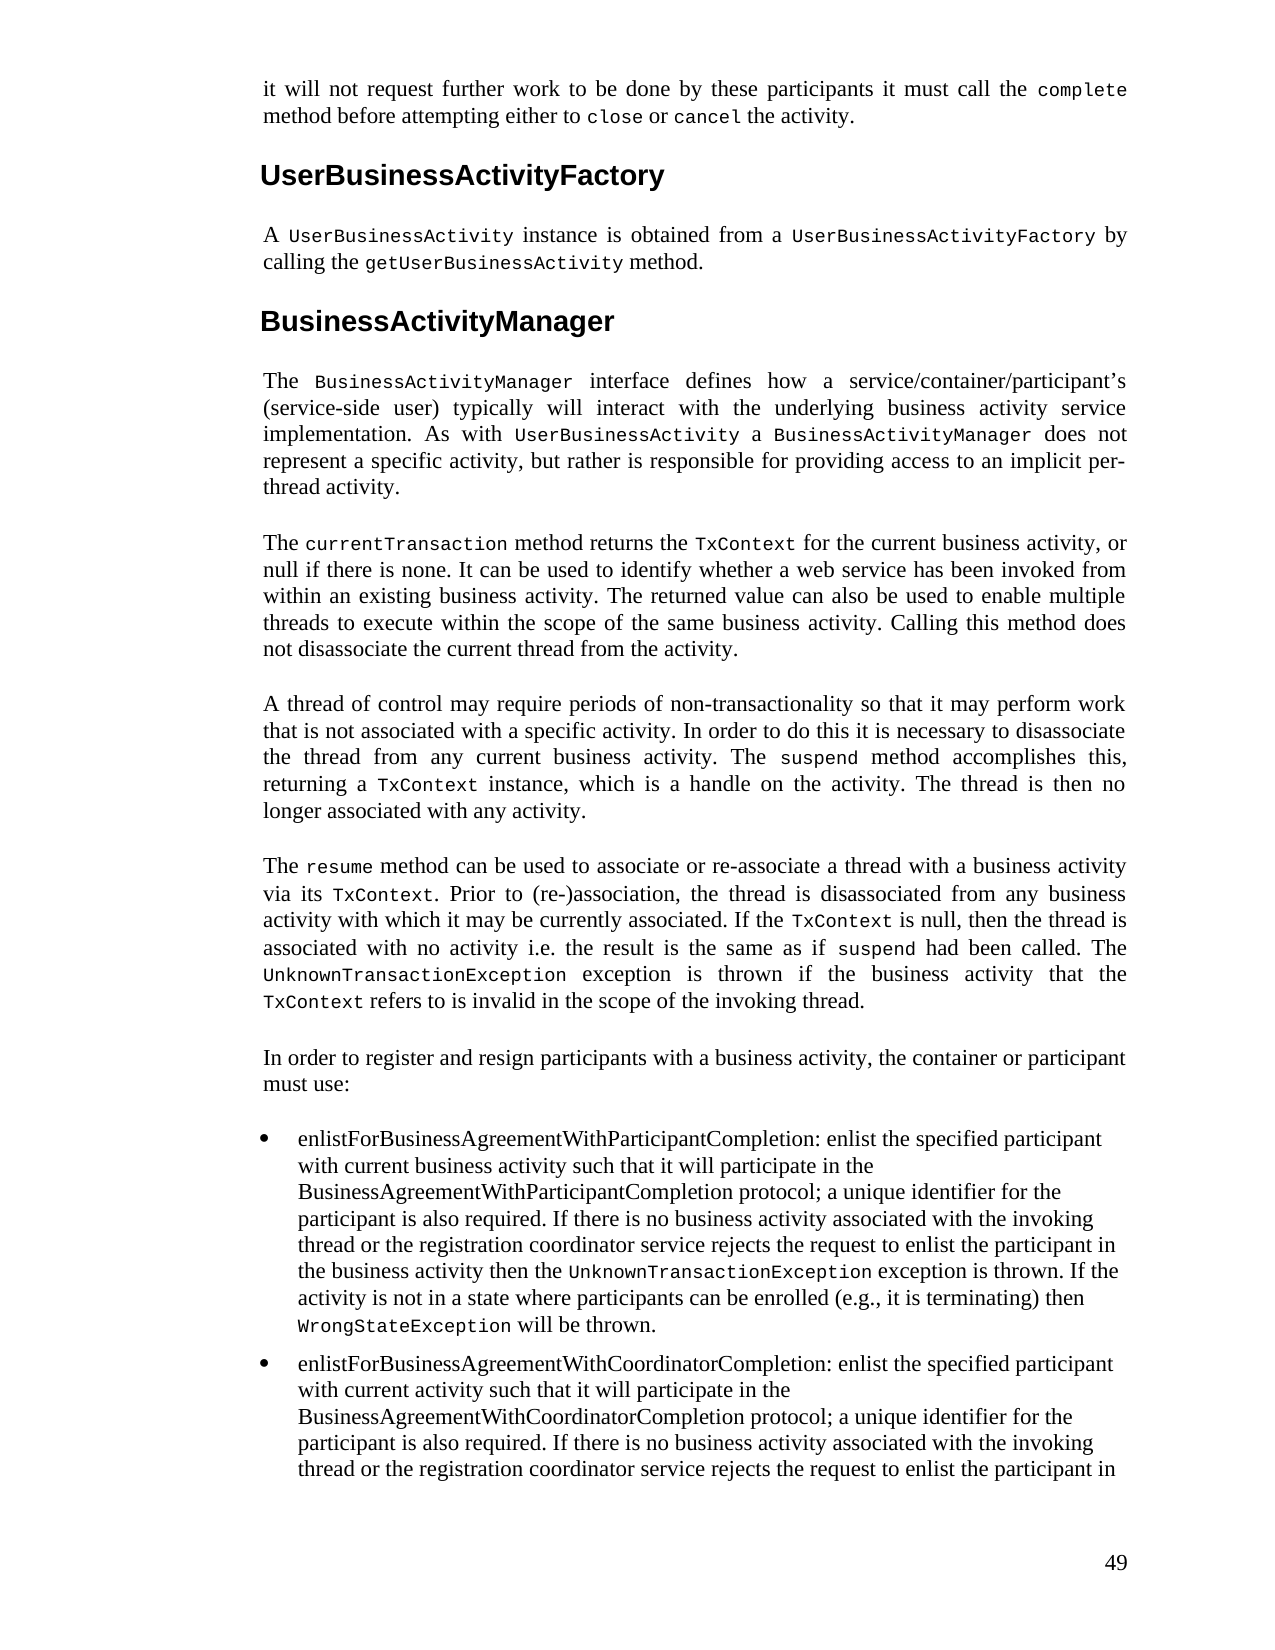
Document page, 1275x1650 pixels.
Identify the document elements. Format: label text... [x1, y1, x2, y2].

text In order to register and resign participants with a business activity, the container or participant must use: [263, 1044, 1127, 1096]
subtitle BusinessActivityManager [148, 304, 1127, 337]
subtitle UserBusinessActivityFactory [148, 158, 1127, 192]
list enlistForBusinessAgreementWithParticipantCompletion: enlist the specified participant with current business activity such that it will participate in the BusinessAgreementWithParticipantCompletion protocol; a unique identifier for the participant is also required. If there is no business activity associated with the invoking thread or the registration coordinator service rejects the request to enlist the participant in the business activity then the UnknownTransactionException exception is thrown. If the activity is not in a state where participants can be enrolled (e.g., it is terminating) then WrongStateException will be thrown. [260, 1126, 1127, 1338]
text A thread of control may require periods of non-transactionality so that it may perform work that is not associated with a specific activity. In order to do this it is necessary to disassociate the thread from any current business activity. The suspend method accomplishes this, returning a TxContext instance, which is a handle on the activity. The thread is then no longer associated with any activity. [263, 690, 1127, 823]
text The currentTransaction method returns the TxContext for the current business activity, or null if there is none. It can be used to identify whether a web service has been invoked from within an existing business activity. The returned value can also be used to enable multiple threads to execute within the scope of the same business activity. Calling this method does not disassociate the current thread from the activity. [263, 529, 1127, 661]
text The BusinessActivityManager interface defines how a service/container/participant’s (service-side user) typically will interact with the underlying business activity service implementation. As with UserBusinessActivity a BusinessActivityManager does not represent a specific activity, but rather is responsible for providing access to an implicit per-thread activity. [263, 367, 1127, 500]
text it will not request further work to be done by these participants it must call the complete method before attempting either to close or cancel the activity. [263, 75, 1127, 129]
text The resume method can be used to associate or re-associate a thread with a business activity via its TxContext. Prior to (re-)association, the thread is disassociated from any business activity with which it may be currently associated. If the TxContext is null, then the thread is associated with no activity i.e. the result is the same as if suspend had been called. The UnknownTransactionException exception is thrown if the business activity that the TxContext refers to is invalid in the scope of the invoking thread. [263, 853, 1127, 1014]
text A UserBusinessActivity instance is obtained from a UserBusinessActivityFactory by calling the getUserBusinessActivity method. [263, 221, 1127, 275]
list enlistForBusinessAgreementWithCoordinatorCompletion: enlist the specified participant with current activity such that it will participate in the BusinessAgreementWithCoordinatorCompletion protocol; a unique identifier for the participant is also required. If there is no business activity associated with the invoking thread or the registration coordinator service rejects the request to enlist the participant in [260, 1350, 1127, 1482]
